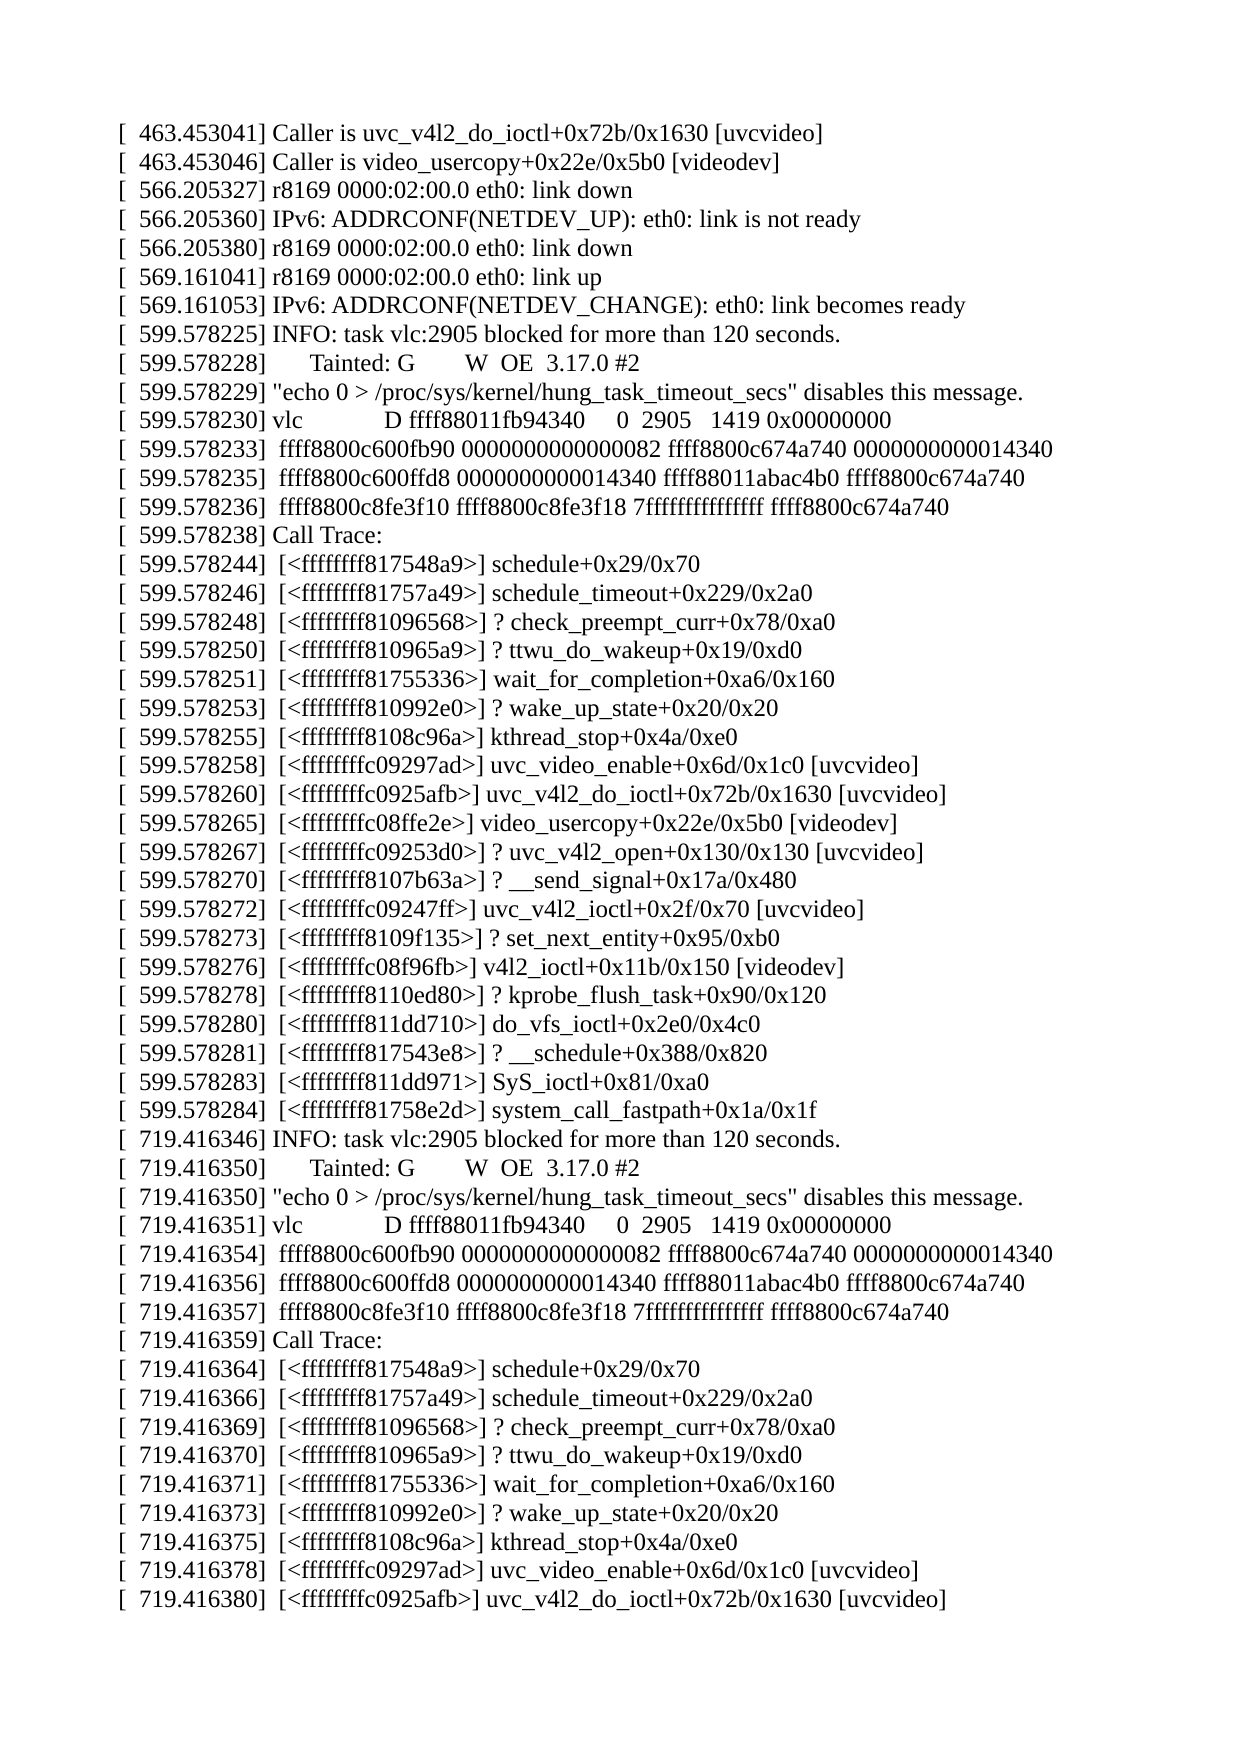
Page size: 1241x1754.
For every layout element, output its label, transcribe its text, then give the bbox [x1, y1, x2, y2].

text [ 719.416375] [<ffffffff8108c96a>] kthread_stop+0x4a/0xe0 [118, 1527, 1122, 1556]
text [ 599.578284] [<ffffffff81758e2d>] system_call_fastpath+0x1a/0x1f [118, 1096, 1122, 1124]
text [ 719.416356] ffff8800c600ffd8 0000000000014340 ffff88011abac4b0 ffff8800c674a740 [118, 1268, 1122, 1297]
text [ 463.453046] Caller is video_usercopy+0x22e/0x5b0 [videodev] [118, 147, 1122, 176]
text [ 599.578253] [<ffffffff810992e0>] ? wake_up_state+0x20/0x20 [118, 693, 1122, 722]
text [ 719.416369] [<ffffffff81096568>] ? check_preempt_curr+0x78/0xa0 [118, 1412, 1122, 1441]
text [ 719.416370] [<ffffffff810965a9>] ? ttwu_do_wakeup+0x19/0xd0 [118, 1441, 1122, 1469]
text [ 719.416357] ffff8800c8fe3f10 ffff8800c8fe3f18 7fffffffffffffff ffff8800c674a740 [118, 1297, 1122, 1326]
text [ 599.578255] [<ffffffff8108c96a>] kthread_stop+0x4a/0xe0 [118, 722, 1122, 751]
text [ 719.416371] [<ffffffff81755336>] wait_for_completion+0xa6/0x160 [118, 1469, 1122, 1498]
text [ 719.416351] vlc D ffff88011fb94340 0 2905 1419 0x00000000 [118, 1211, 1122, 1239]
text [ 599.578248] [<ffffffff81096568>] ? check_preempt_curr+0x78/0xa0 [118, 607, 1122, 636]
text [ 599.578276] [<ffffffffc08f96fb>] v4l2_ioctl+0x11b/0x150 [videodev] [118, 952, 1122, 981]
text [ 599.578283] [<ffffffff811dd971>] SyS_ioctl+0x81/0xa0 [118, 1067, 1122, 1096]
text [ 599.578229] "echo 0 > /proc/sys/kernel/hung_task_timeout_secs" disables this message. [118, 377, 1122, 406]
text [ 599.578250] [<ffffffff810965a9>] ? ttwu_do_wakeup+0x19/0xd0 [118, 636, 1122, 664]
text [ 566.205327] r8169 0000:02:00.0 eth0: link down [118, 176, 1122, 204]
text [ 719.416354] ffff8800c600fb90 0000000000000082 ffff8800c674a740 0000000000014340 [118, 1239, 1122, 1268]
text [ 599.578235] ffff8800c600ffd8 0000000000014340 ffff88011abac4b0 ffff8800c674a740 [118, 463, 1122, 492]
text [ 463.453041] Caller is uvc_v4l2_do_ioctl+0x72b/0x1630 [uvcvideo] [118, 118, 1122, 147]
text [ 599.578280] [<ffffffff811dd710>] do_vfs_ioctl+0x2e0/0x4c0 [118, 1009, 1122, 1038]
text [ 599.578265] [<ffffffffc08ffe2e>] video_usercopy+0x22e/0x5b0 [videodev] [118, 808, 1122, 837]
text [ 599.578278] [<ffffffff8110ed80>] ? kprobe_flush_task+0x90/0x120 [118, 981, 1122, 1009]
text [ 599.578270] [<ffffffff8107b63a>] ? __send_signal+0x17a/0x480 [118, 866, 1122, 894]
text [ 599.578251] [<ffffffff81755336>] wait_for_completion+0xa6/0x160 [118, 664, 1122, 693]
text [ 719.416364] [<ffffffff817548a9>] schedule+0x29/0x70 [118, 1354, 1122, 1383]
text [ 719.416350] "echo 0 > /proc/sys/kernel/hung_task_timeout_secs" disables this message. [118, 1182, 1122, 1211]
text [ 719.416378] [<ffffffffc09297ad>] uvc_video_enable+0x6d/0x1c0 [uvcvideo] [118, 1556, 1122, 1584]
text [ 599.578225] INFO: task vlc:2905 blocked for more than 120 seconds. [118, 319, 1122, 348]
text [ 599.578246] [<ffffffff81757a49>] schedule_timeout+0x229/0x2a0 [118, 578, 1122, 607]
text [ 599.578244] [<ffffffff817548a9>] schedule+0x29/0x70 [118, 549, 1122, 578]
text [ 599.578230] vlc D ffff88011fb94340 0 2905 1419 0x00000000 [118, 406, 1122, 434]
text [ 569.161053] IPv6: ADDRCONF(NETDEV_CHANGE): eth0: link becomes ready [118, 291, 1122, 319]
text [ 719.416359] Call Trace: [118, 1326, 1122, 1354]
text [ 599.578258] [<ffffffffc09297ad>] uvc_video_enable+0x6d/0x1c0 [uvcvideo] [118, 751, 1122, 779]
text [ 599.578267] [<ffffffffc09253d0>] ? uvc_v4l2_open+0x130/0x130 [uvcvideo] [118, 837, 1122, 866]
text [ 599.578281] [<ffffffff817543e8>] ? __schedule+0x388/0x820 [118, 1038, 1122, 1067]
text [ 599.578238] Call Trace: [118, 521, 1122, 549]
text [ 566.205360] IPv6: ADDRCONF(NETDEV_UP): eth0: link is not ready [118, 204, 1122, 233]
text [ 599.578233] ffff8800c600fb90 0000000000000082 ffff8800c674a740 0000000000014340 [118, 434, 1122, 463]
text [ 719.416373] [<ffffffff810992e0>] ? wake_up_state+0x20/0x20 [118, 1498, 1122, 1527]
text [ 719.416380] [<ffffffffc0925afb>] uvc_v4l2_do_ioctl+0x72b/0x1630 [uvcvideo] [118, 1584, 1122, 1613]
text [ 599.578273] [<ffffffff8109f135>] ? set_next_entity+0x95/0xb0 [118, 923, 1122, 952]
text [ 719.416366] [<ffffffff81757a49>] schedule_timeout+0x229/0x2a0 [118, 1383, 1122, 1412]
text [ 599.578228] Tainted: G W OE 3.17.0 #2 [118, 348, 1122, 377]
text [ 599.578236] ffff8800c8fe3f10 ffff8800c8fe3f18 7fffffffffffffff ffff8800c674a740 [118, 492, 1122, 521]
text [ 599.578260] [<ffffffffc0925afb>] uvc_v4l2_do_ioctl+0x72b/0x1630 [uvcvideo] [118, 779, 1122, 808]
text [ 566.205380] r8169 0000:02:00.0 eth0: link down [118, 233, 1122, 262]
text [ 569.161041] r8169 0000:02:00.0 eth0: link up [118, 262, 1122, 291]
text [ 719.416350] Tainted: G W OE 3.17.0 #2 [118, 1153, 1122, 1182]
text [ 719.416346] INFO: task vlc:2905 blocked for more than 120 seconds. [118, 1124, 1122, 1153]
text [ 599.578272] [<ffffffffc09247ff>] uvc_v4l2_ioctl+0x2f/0x70 [uvcvideo] [118, 894, 1122, 923]
